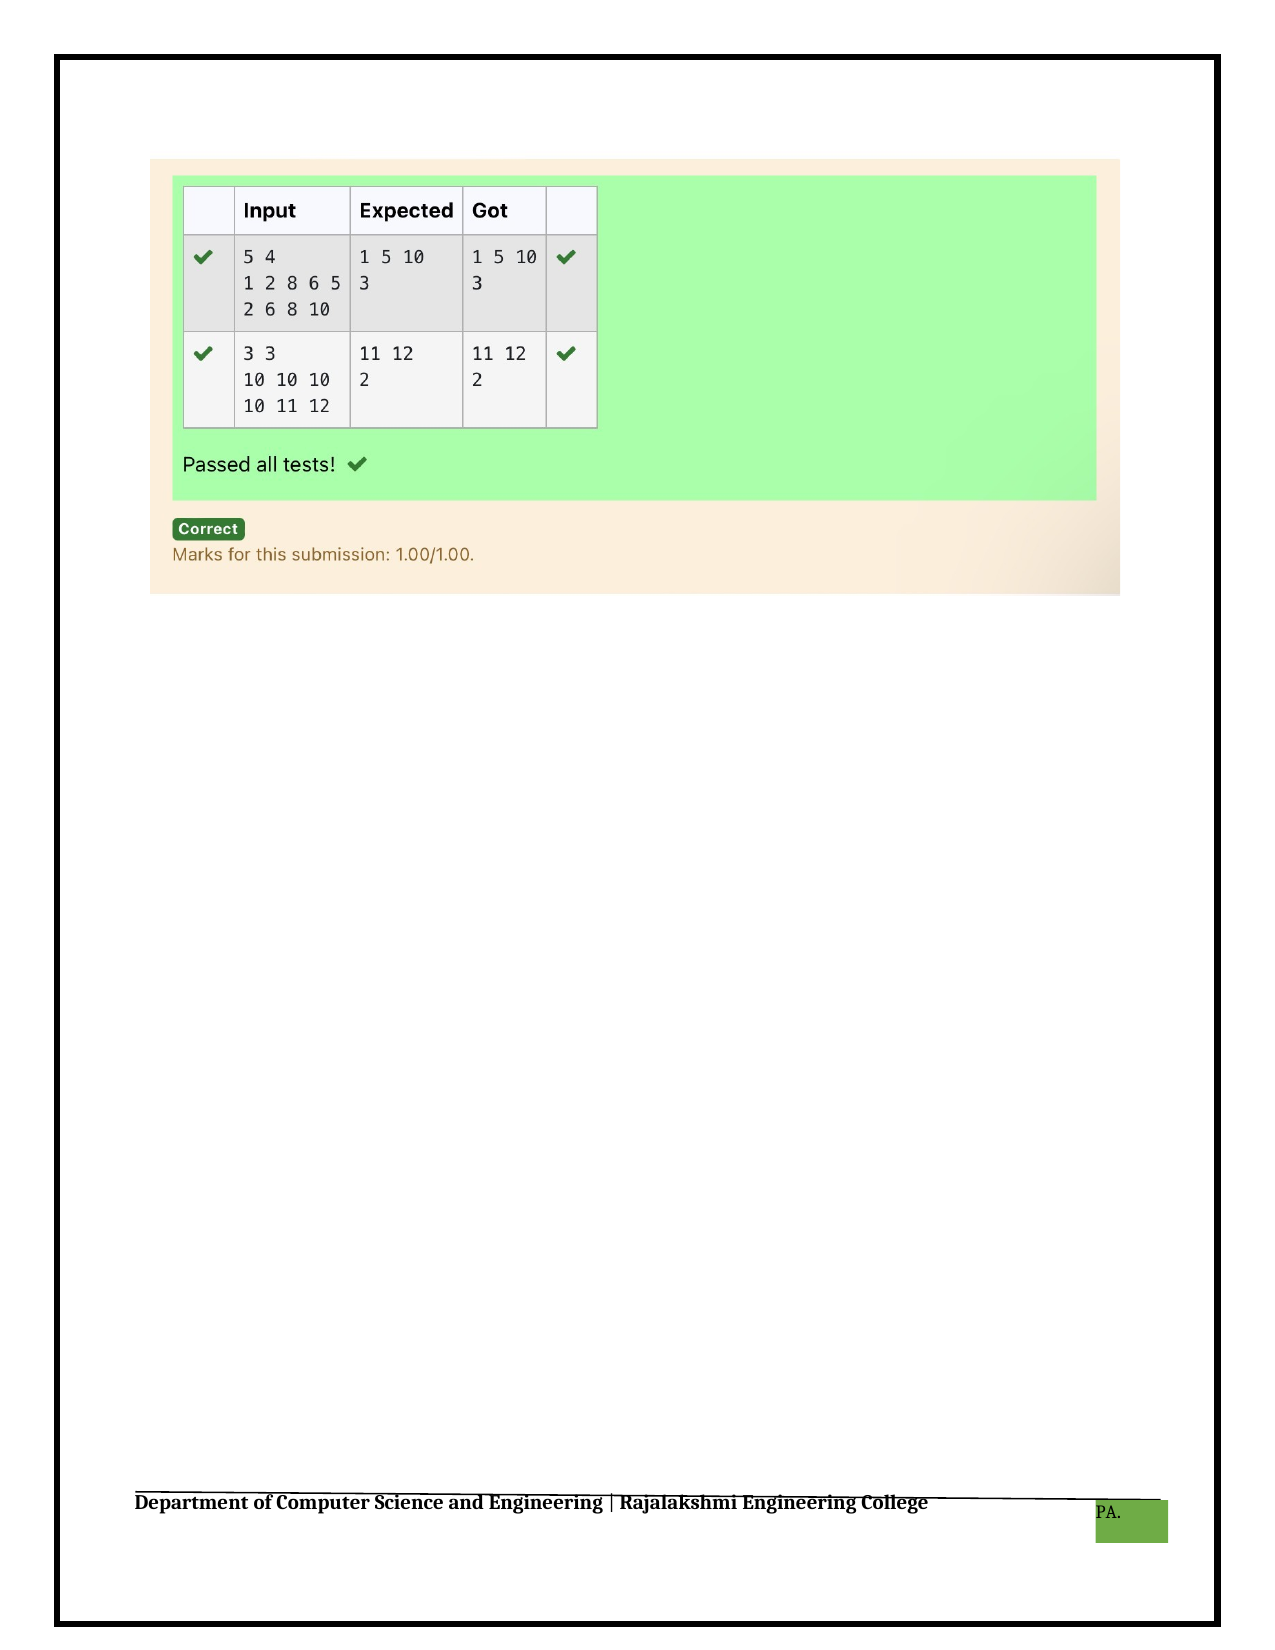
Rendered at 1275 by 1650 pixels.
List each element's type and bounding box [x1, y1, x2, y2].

picture [150, 150, 1121, 596]
